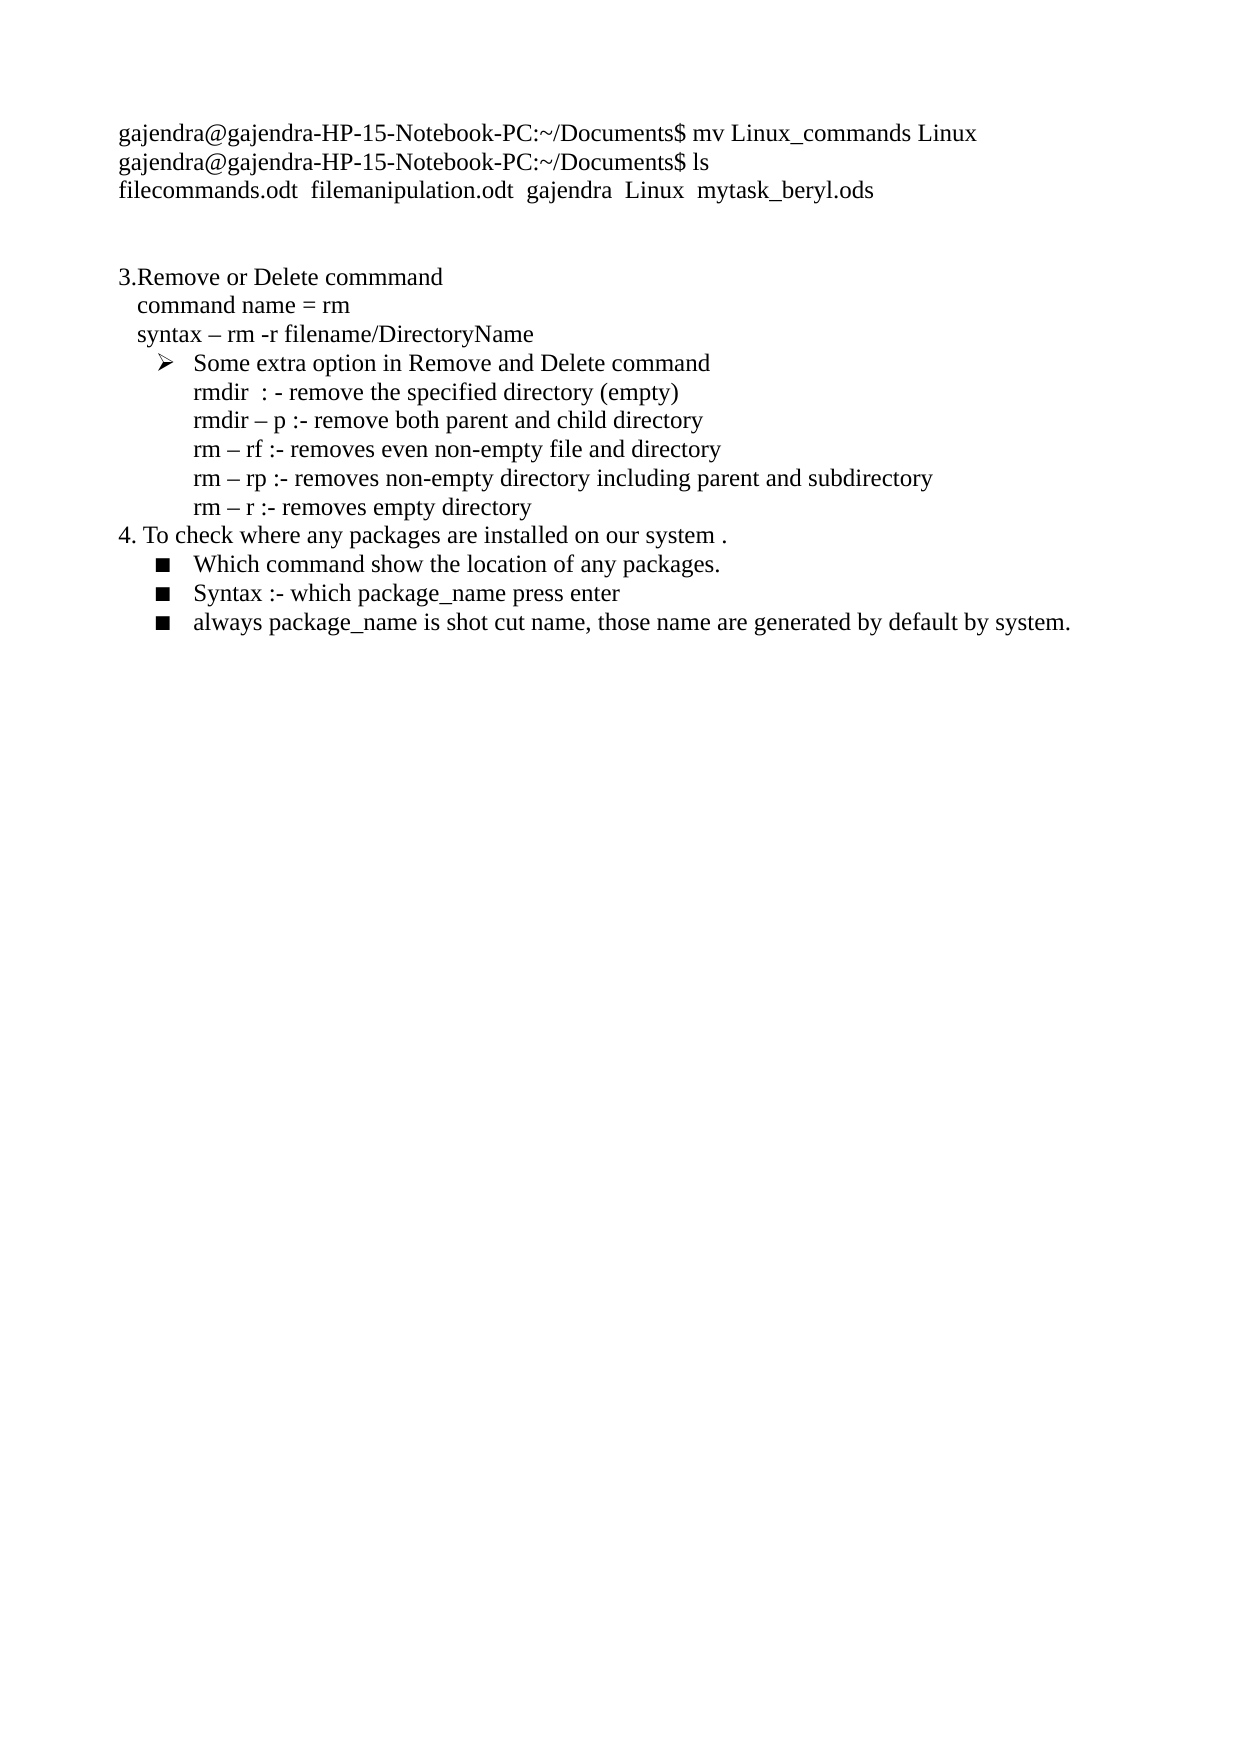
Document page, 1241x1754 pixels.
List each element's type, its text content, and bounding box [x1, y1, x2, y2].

list rmdir : - remove the specified directory (empty) [156, 377, 1122, 406]
text 3.Remove or Delete commmand [118, 262, 1122, 291]
list always package_name is shot cut name, those name are generated by default by system. [156, 607, 1122, 636]
list Which command show the location of any packages. [156, 549, 1122, 578]
list rm – r :- removes empty directory [156, 492, 1122, 521]
list Some extra option in Remove and Delete command [156, 348, 1122, 377]
list rm – rp :- removes non-empty directory including parent and subdirectory [156, 463, 1122, 492]
text gajendra@gajendra-HP-15-Notebook-PC:~/Documents$ mv Linux_commands Linux [118, 118, 1122, 147]
list rmdir – p :- remove both parent and child directory [156, 406, 1122, 434]
text 4. To check where any packages are installed on our system . [118, 521, 1122, 549]
text gajendra@gajendra-HP-15-Notebook-PC:~/Documents$ ls [118, 147, 1122, 176]
text syntax – rm -r filename/DirectoryName [118, 319, 1122, 348]
list rm – rf :- removes even non-empty file and directory [156, 434, 1122, 463]
text command name = rm [118, 291, 1122, 319]
list Syntax :- which package_name press enter [156, 578, 1122, 607]
text filecommands.odt filemanipulation.odt gajendra Linux mytask_beryl.ods [118, 176, 1122, 204]
